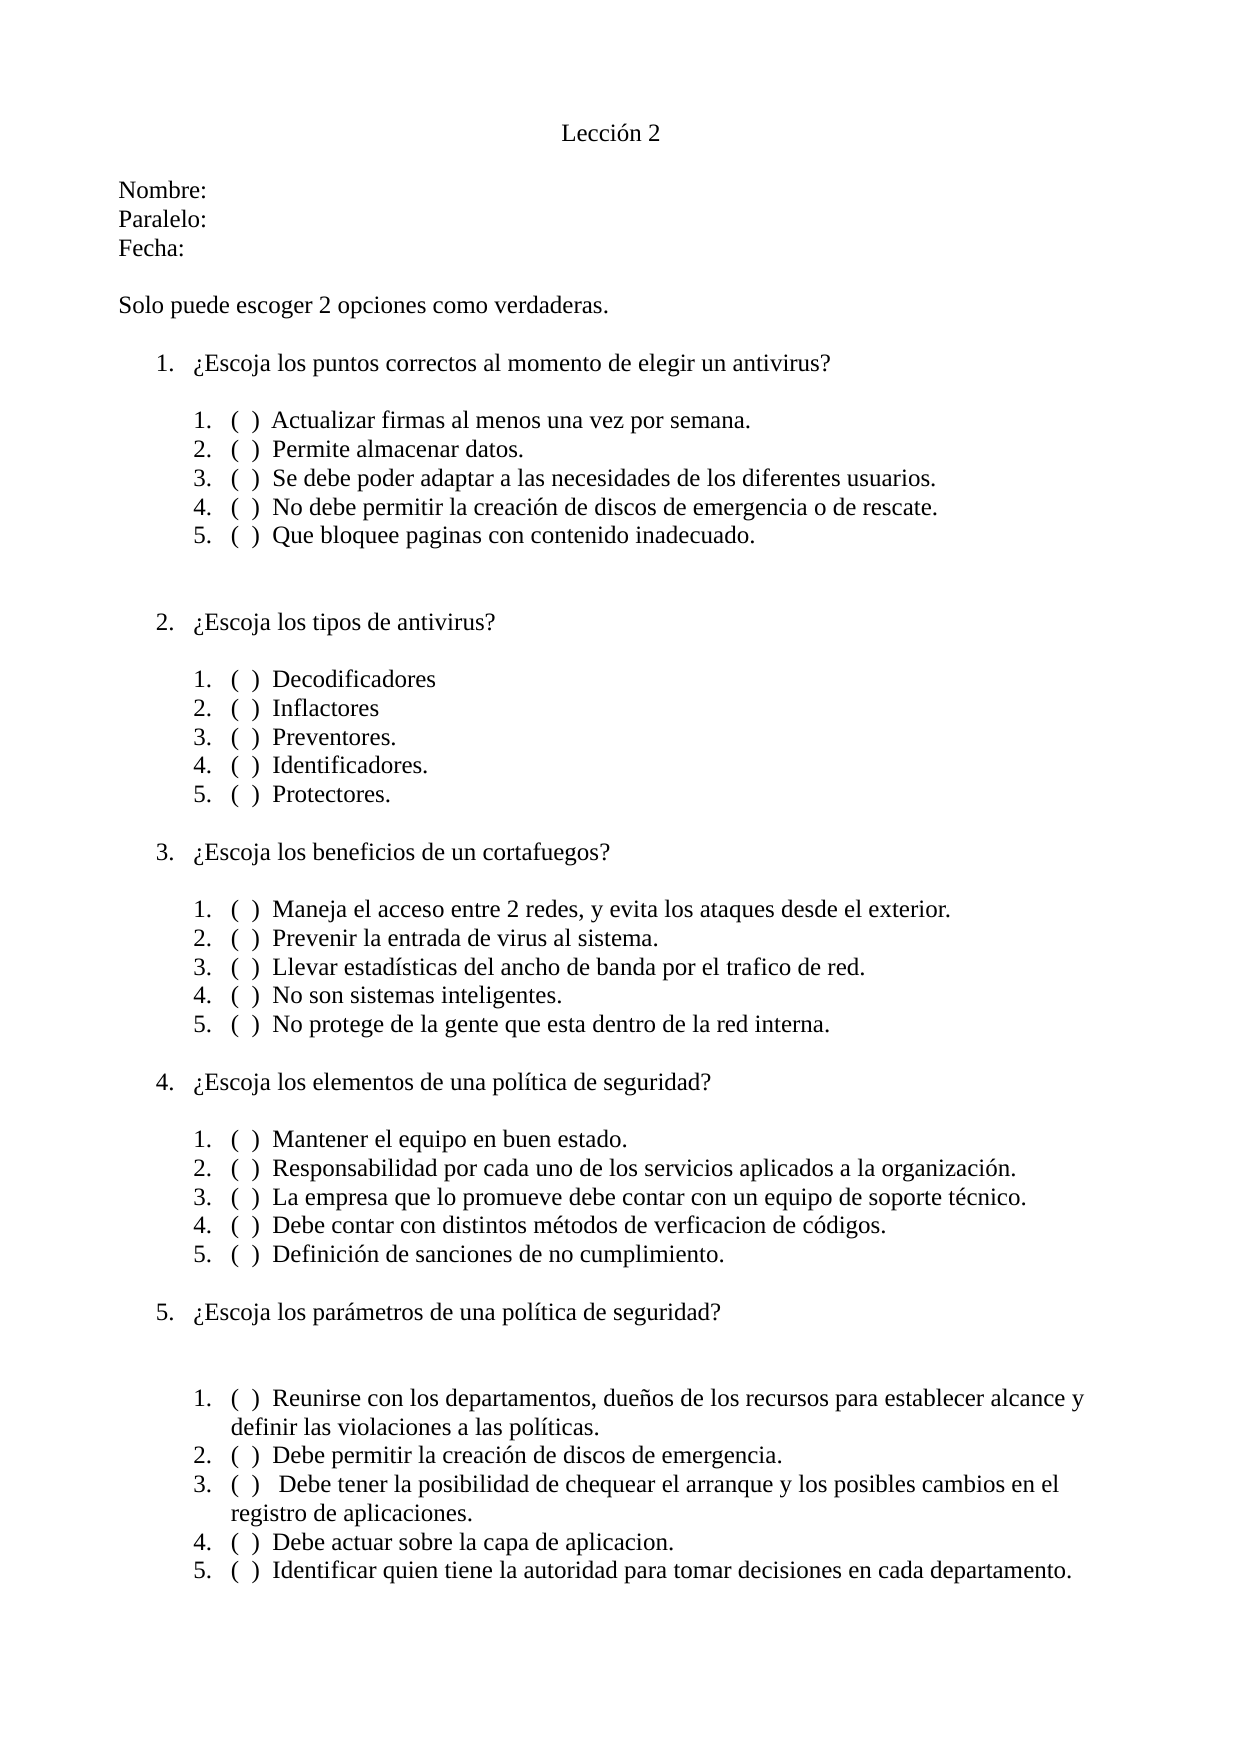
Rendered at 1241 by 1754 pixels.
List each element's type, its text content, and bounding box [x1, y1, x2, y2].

list ¿Escoja los tipos de antivirus? [156, 607, 1122, 636]
list ( ) Se debe poder adaptar a las necesidades de los diferentes usuarios. [193, 463, 1122, 492]
list ( ) No protege de la gente que esta dentro de la red interna. [193, 1009, 1122, 1038]
list ¿Escoja los beneficios de un cortafuegos? [156, 837, 1122, 866]
list ( ) Decodificadores [193, 664, 1122, 693]
list ( ) Prevenir la entrada de virus al sistema. [193, 923, 1122, 952]
text Fecha: [118, 233, 1122, 262]
list ¿Escoja los parámetros de una política de seguridad? [156, 1297, 1122, 1326]
text Solo puede escoger 2 opciones como verdaderas. [118, 291, 1122, 319]
list ( ) Que bloquee paginas con contenido inadecuado. [193, 521, 1122, 549]
list ( ) Reunirse con los departamentos, dueños de los recursos para establecer alcance y definir las violaciones a las políticas. [193, 1383, 1122, 1441]
list ( ) La empresa que lo promueve debe contar con un equipo de soporte técnico. [193, 1182, 1122, 1211]
list ( ) Identificadores. [193, 751, 1122, 779]
list ( ) Debe permitir la creación de discos de emergencia. [193, 1441, 1122, 1469]
list ¿Escoja los elementos de una política de seguridad? [156, 1067, 1122, 1096]
list ( ) Actualizar firmas al menos una vez por semana. [193, 406, 1122, 434]
list ( ) Identificar quien tiene la autoridad para tomar decisiones en cada departamento. [193, 1556, 1122, 1584]
text Nombre: [118, 176, 1122, 204]
text Lección 2 [118, 118, 1122, 147]
list ( ) No debe permitir la creación de discos de emergencia o de rescate. [193, 492, 1122, 521]
list ( ) Protectores. [193, 779, 1122, 808]
list ¿Escoja los puntos correctos al momento de elegir un antivirus? [156, 348, 1122, 377]
list ( ) No son sistemas inteligentes. [193, 981, 1122, 1009]
list ( ) Preventores. [193, 722, 1122, 751]
list ( ) Mantener el equipo en buen estado. [193, 1124, 1122, 1153]
list ( ) Llevar estadísticas del ancho de banda por el trafico de red. [193, 952, 1122, 981]
list ( ) Definición de sanciones de no cumplimiento. [193, 1239, 1122, 1268]
list ( ) Inflactores [193, 693, 1122, 722]
list ( ) Debe tener la posibilidad de chequear el arranque y los posibles cambios en el registro de aplicaciones. [193, 1469, 1122, 1527]
list ( ) Debe actuar sobre la capa de aplicacion. [193, 1527, 1122, 1556]
list ( ) Maneja el acceso entre 2 redes, y evita los ataques desde el exterior. [193, 894, 1122, 923]
list ( ) Responsabilidad por cada uno de los servicios aplicados a la organización. [193, 1153, 1122, 1182]
list ( ) Permite almacenar datos. [193, 434, 1122, 463]
text Paralelo: [118, 204, 1122, 233]
list ( ) Debe contar con distintos métodos de verficacion de códigos. [193, 1211, 1122, 1239]
